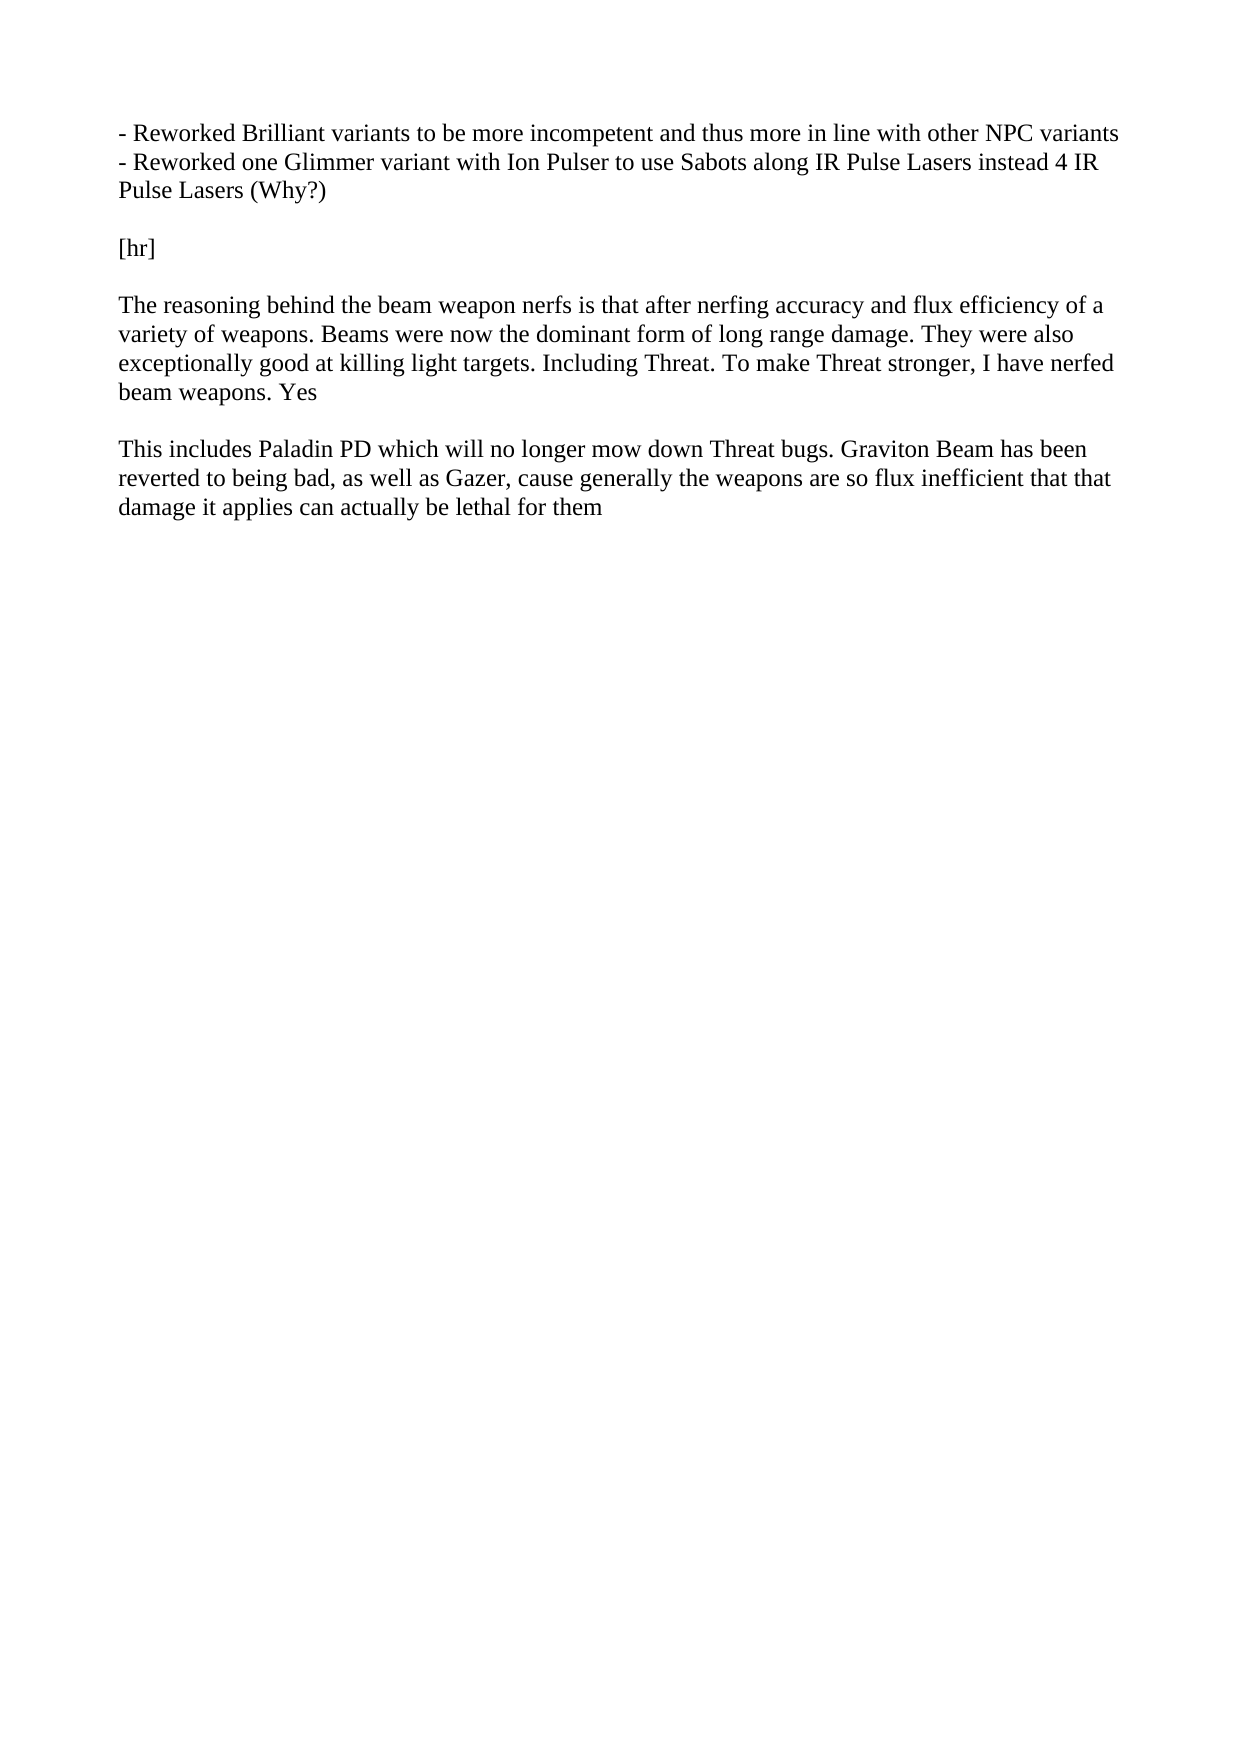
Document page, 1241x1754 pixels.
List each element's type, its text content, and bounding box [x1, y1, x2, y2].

text [hr] [118, 233, 1122, 262]
text - Reworked Brilliant variants to be more incompetent and thus more in line with other NPC variants [118, 118, 1122, 147]
text This includes Paladin PD which will no longer mow down Threat bugs. Graviton Beam has been reverted to being bad, as well as Gazer, cause generally the weapons are so flux inefficient that that damage it applies can actually be lethal for them [118, 434, 1122, 521]
text - Reworked one Glimmer variant with Ion Pulser to use Sabots along IR Pulse Lasers instead 4 IR Pulse Lasers (Why?) [118, 147, 1122, 204]
text The reasoning behind the beam weapon nerfs is that after nerfing accuracy and flux efficiency of a variety of weapons. Beams were now the dominant form of long range damage. They were also exceptionally good at killing light targets. Including Threat. To make Threat stronger, I have nerfed beam weapons. Yes [118, 291, 1122, 406]
